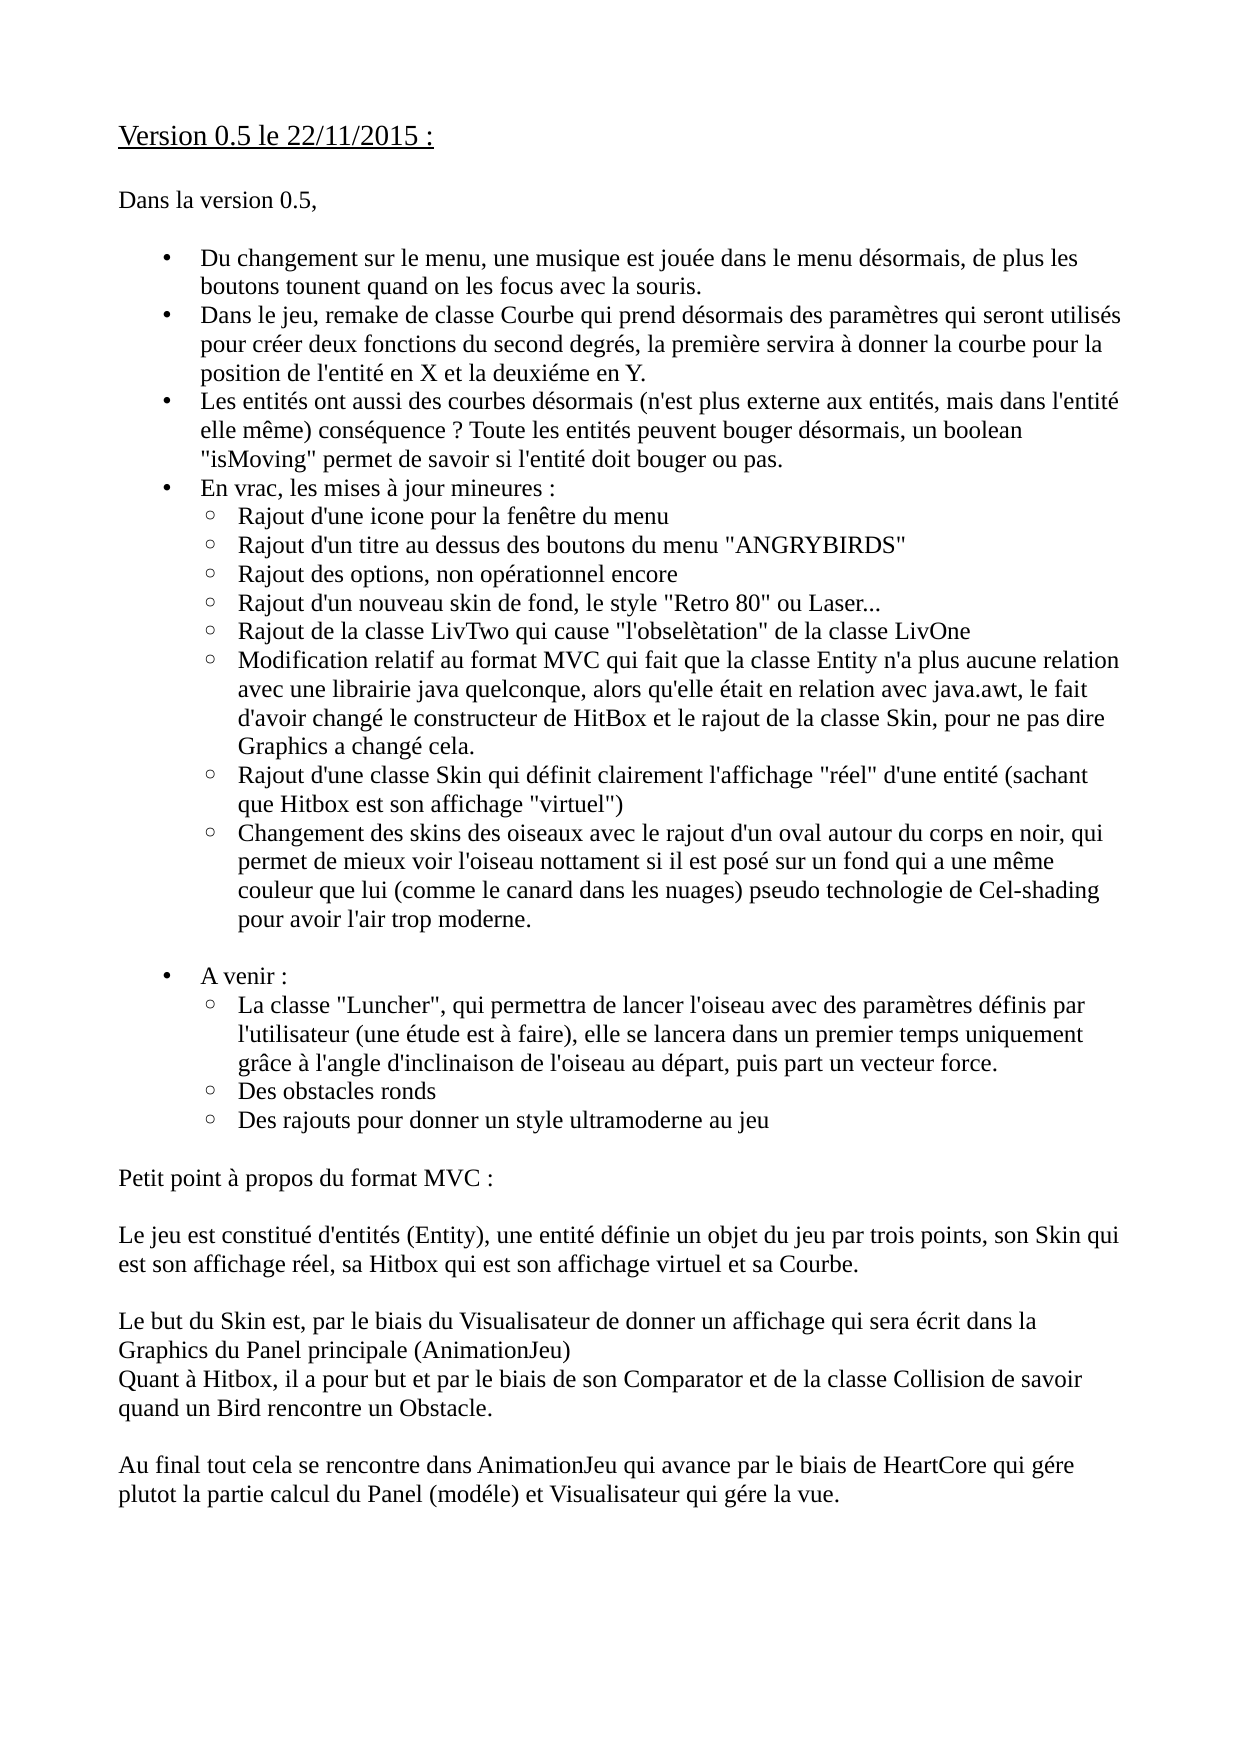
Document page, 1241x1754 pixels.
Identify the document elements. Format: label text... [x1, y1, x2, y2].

text Quant à Hitbox, il a pour but et par le biais de son Comparator et de la classe Collision de savoir quand un Bird rencontre un Obstacle. [118, 1364, 1122, 1421]
list Modification relatif au format MVC qui fait que la classe Entity n'a plus aucune relation avec une librairie java quelconque, alors qu'elle était en relation avec java.awt, le fait d'avoir changé le constructeur de HitBox et le rajout de la classe Skin, pour ne pas dire Graphics a changé cela. [200, 645, 1122, 760]
list Rajout d'un titre au dessus des boutons du menu "ANGRYBIRDS" [200, 530, 1122, 559]
text Le jeu est constitué d'entités (Entity), une entité définie un objet du jeu par trois points, son Skin qui est son affichage réel, sa Hitbox qui est son affichage virtuel et sa Courbe. [118, 1220, 1122, 1278]
list Changement des skins des oiseaux avec le rajout d'un oval autour du corps en noir, qui permet de mieux voir l'oiseau nottament si il est posé sur un fond qui a une même couleur que lui (comme le canard dans les nuages) pseudo technologie de Cel-shading pour avoir l'air trop moderne. [200, 818, 1122, 933]
list Des rajouts pour donner un style ultramoderne au jeu [200, 1105, 1122, 1134]
list Rajout d'un nouveau skin de fond, le style "Retro 80" ou Laser... [200, 588, 1122, 616]
list Du changement sur le menu, une musique est jouée dans le menu désormais, de plus les boutons tounent quand on les focus avec la souris. [163, 243, 1122, 300]
text Petit point à propos du format MVC : [118, 1163, 1122, 1191]
list En vrac, les mises à jour mineures : [163, 473, 1122, 501]
list La classe "Luncher", qui permettra de lancer l'oiseau avec des paramètres définis par l'utilisateur (une étude est à faire), elle se lancera dans un premier temps uniquement grâce à l'angle d'inclinaison de l'oiseau au départ, puis part un vecteur force. [200, 990, 1122, 1076]
text Version 0.5 le 22/11/2015 : [118, 118, 1122, 152]
list Les entités ont aussi des courbes désormais (n'est plus externe aux entités, mais dans l'entité elle même) conséquence ? Toute les entités peuvent bouger désormais, un boolean "isMoving" permet de savoir si l'entité doit bouger ou pas. [163, 386, 1122, 473]
text Au final tout cela se rencontre dans AnimationJeu qui avance par le biais de HeartCore qui gére plutot la partie calcul du Panel (modéle) et Visualisateur qui gére la vue. [118, 1450, 1122, 1508]
text Le but du Skin est, par le biais du Visualisateur de donner un affichage qui sera écrit dans la Graphics du Panel principale (AnimationJeu) [118, 1306, 1122, 1364]
list Rajout des options, non opérationnel encore [200, 559, 1122, 588]
text Dans la version 0.5, [118, 185, 1122, 214]
list Rajout d'une icone pour la fenêtre du menu [200, 501, 1122, 530]
list Rajout d'une classe Skin qui définit clairement l'affichage "réel" d'une entité (sachant que Hitbox est son affichage "virtuel") [200, 760, 1122, 818]
list Dans le jeu, remake de classe Courbe qui prend désormais des paramètres qui seront utilisés pour créer deux fonctions du second degrés, la première servira à donner la courbe pour la position de l'entité en X et la deuxiéme en Y. [163, 300, 1122, 386]
list A venir : [163, 961, 1122, 990]
list Rajout de la classe LivTwo qui cause "l'obselètation" de la classe LivOne [200, 616, 1122, 645]
list Des obstacles ronds [200, 1076, 1122, 1105]
